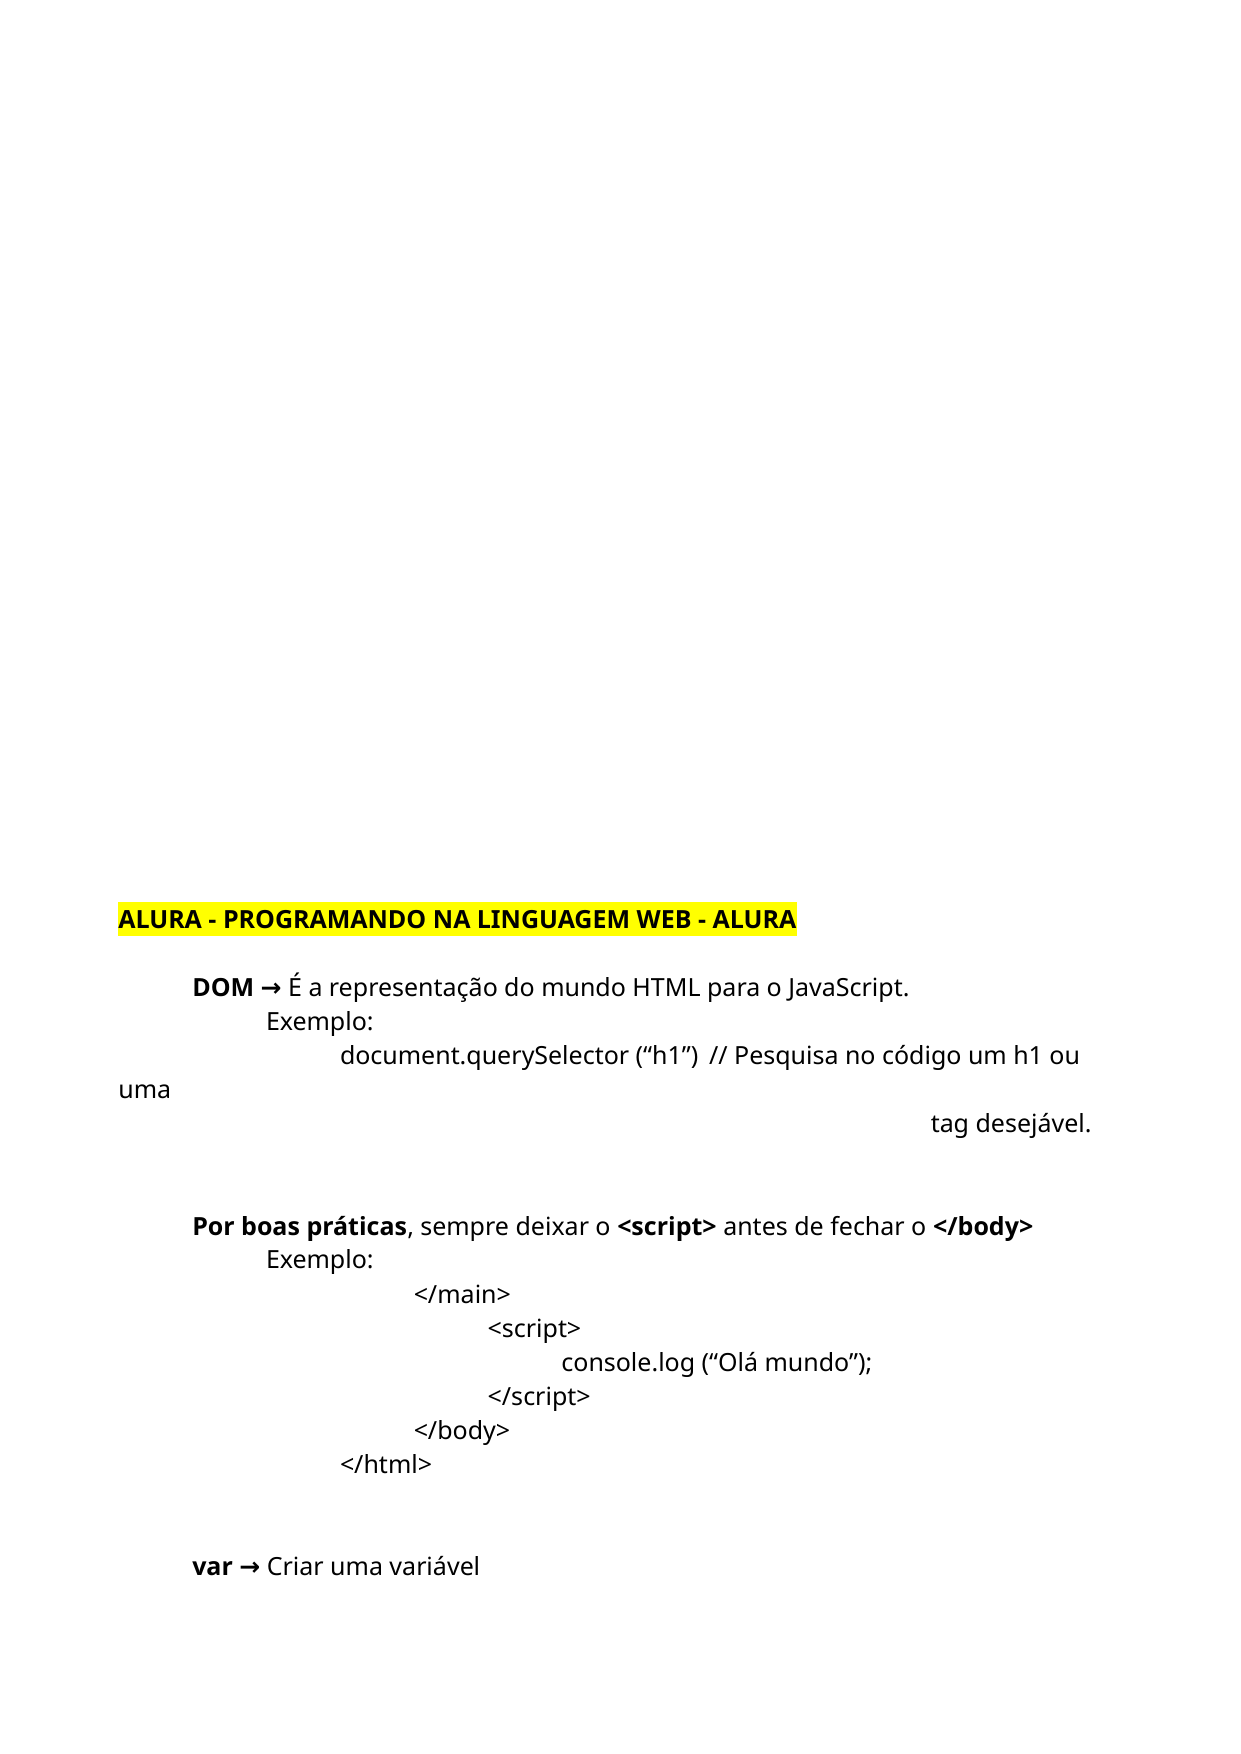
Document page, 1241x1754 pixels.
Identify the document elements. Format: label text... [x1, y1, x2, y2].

text var → Criar uma variável [118, 1549, 1122, 1583]
text </body> [118, 1412, 1122, 1447]
text </main> [118, 1276, 1122, 1310]
text tag desejável. [118, 1106, 1122, 1140]
text console.log (“Olá mundo”); [118, 1344, 1122, 1378]
text DOM → É a representação do mundo HTML para o JavaScript. [118, 970, 1122, 1004]
text <script> [118, 1310, 1122, 1344]
text </script> [118, 1378, 1122, 1412]
text Por boas práticas, sempre deixar o <script> antes de fechar o </body> [118, 1208, 1122, 1242]
text Exemplo: [118, 1004, 1122, 1038]
text Exemplo: [118, 1242, 1122, 1276]
text ALURA - PROGRAMANDO NA LINGUAGEM WEB - ALURA [118, 902, 1122, 936]
text document.querySelector (“h1”) // Pesquisa no código um h1 ou uma [118, 1038, 1122, 1106]
text </html> [118, 1447, 1122, 1481]
